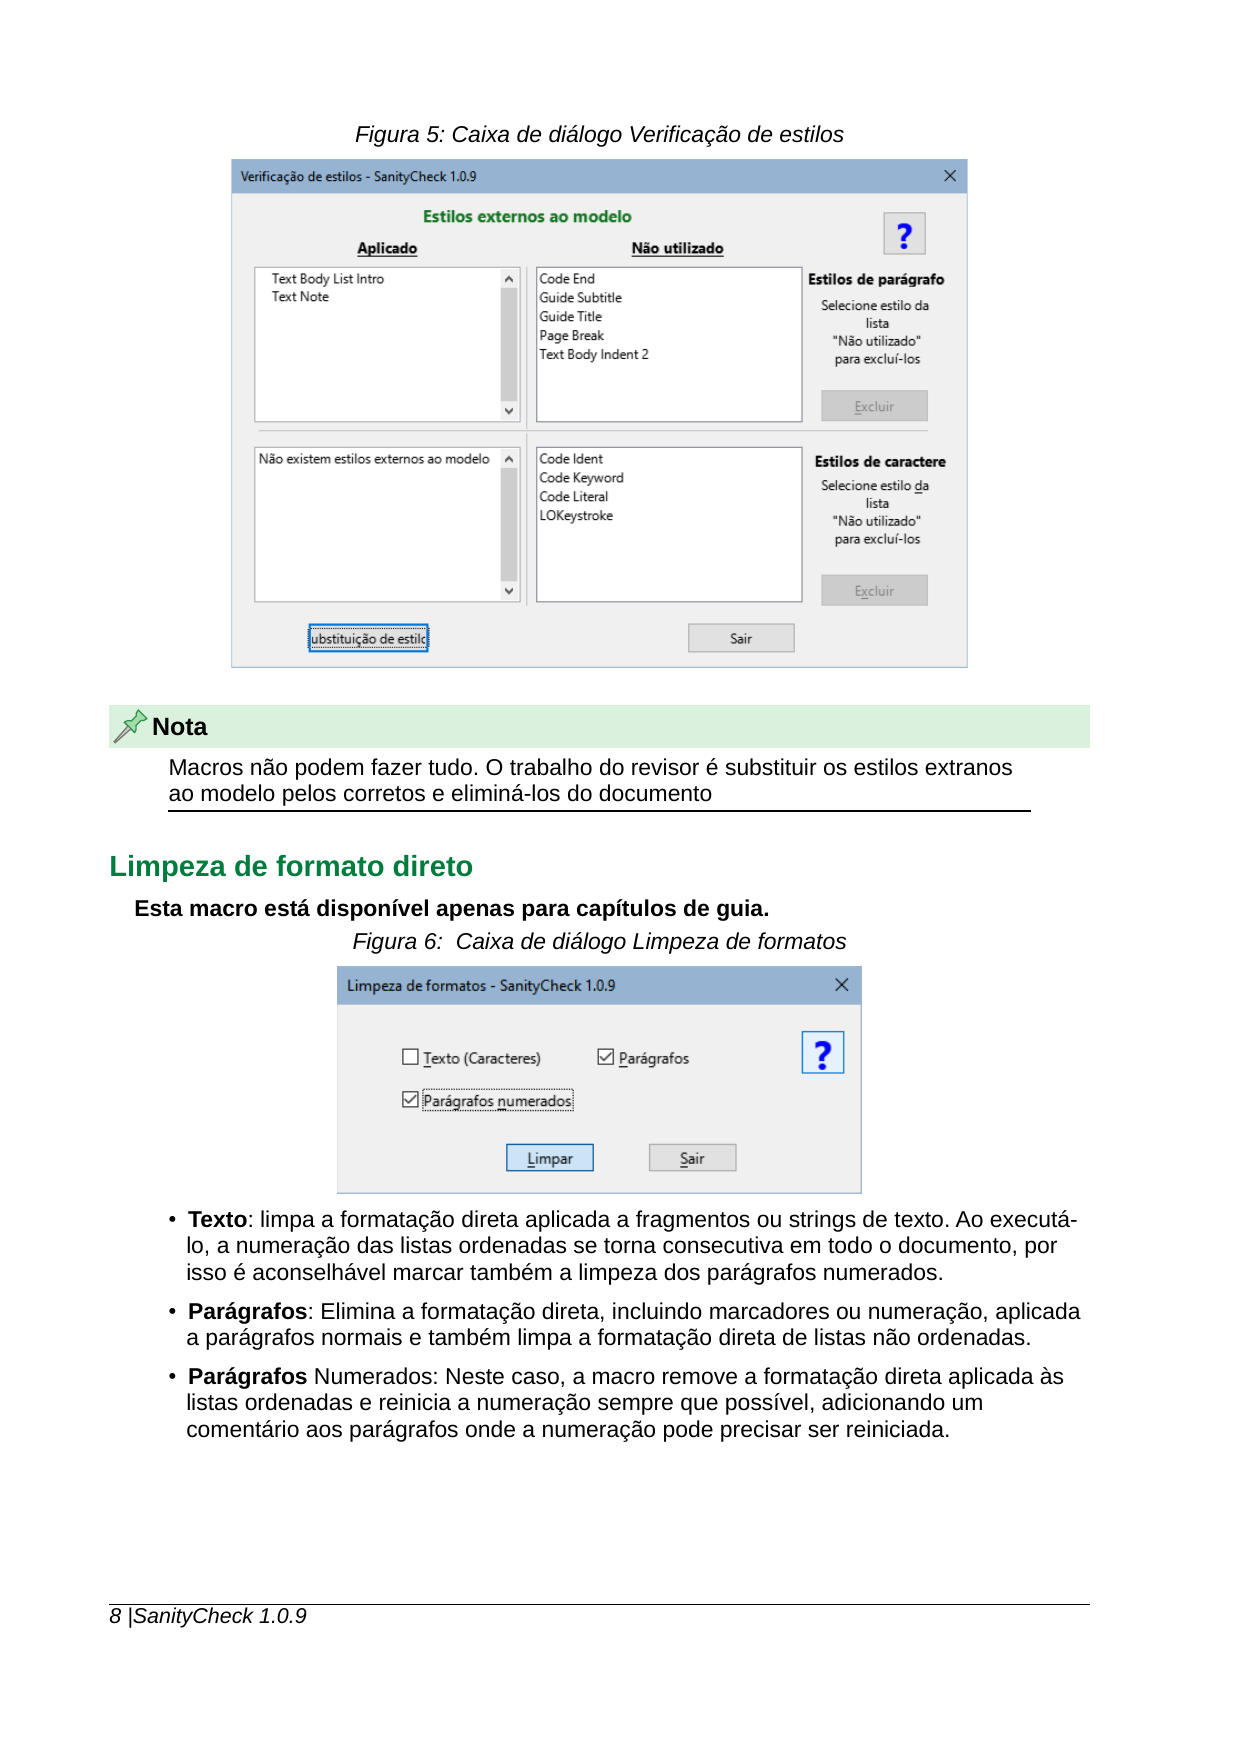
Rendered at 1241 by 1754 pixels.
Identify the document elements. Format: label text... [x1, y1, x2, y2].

list Parágrafos Numerados: Neste caso, a macro remove a formatação direta aplicada às listas ordenadas e reinicia a numeração sempre que possível, adicionando um comentário aos parágrafos onde a numeração pode precisar ser reiniciada. [168, 1363, 1090, 1442]
text Macros não podem fazer tudo. O trabalho do revisor é substituir os estilos extranos ao modelo pelos corretos e eliminá-los do documento [168, 754, 1031, 810]
text Figura 5: Caixa de diálogo Verificação de estilos [231, 121, 968, 147]
picture [337, 966, 862, 1194]
text Figura 6: Caixa de diálogo Limpeza de formatos [337, 928, 862, 954]
subtitle Nota [109, 705, 1090, 748]
list Texto: limpa a formatação direta aplicada a fragmentos ou strings de texto. Ao executá-lo, a numeração das listas ordenadas se torna consecutiva em todo o documento, por isso é aconselhável marcar também a limpeza dos parágrafos numerados. [168, 1206, 1090, 1285]
text Esta macro está disponível apenas para capítulos de guia. [134, 895, 1090, 921]
picture [231, 159, 968, 668]
subtitle Limpeza de formato direto [109, 849, 1090, 883]
list Parágrafos: Elimina a formatação direta, incluindo marcadores ou numeração, aplicada a parágrafos normais e também limpa a formatação direta de listas não ordenadas. [168, 1298, 1090, 1350]
